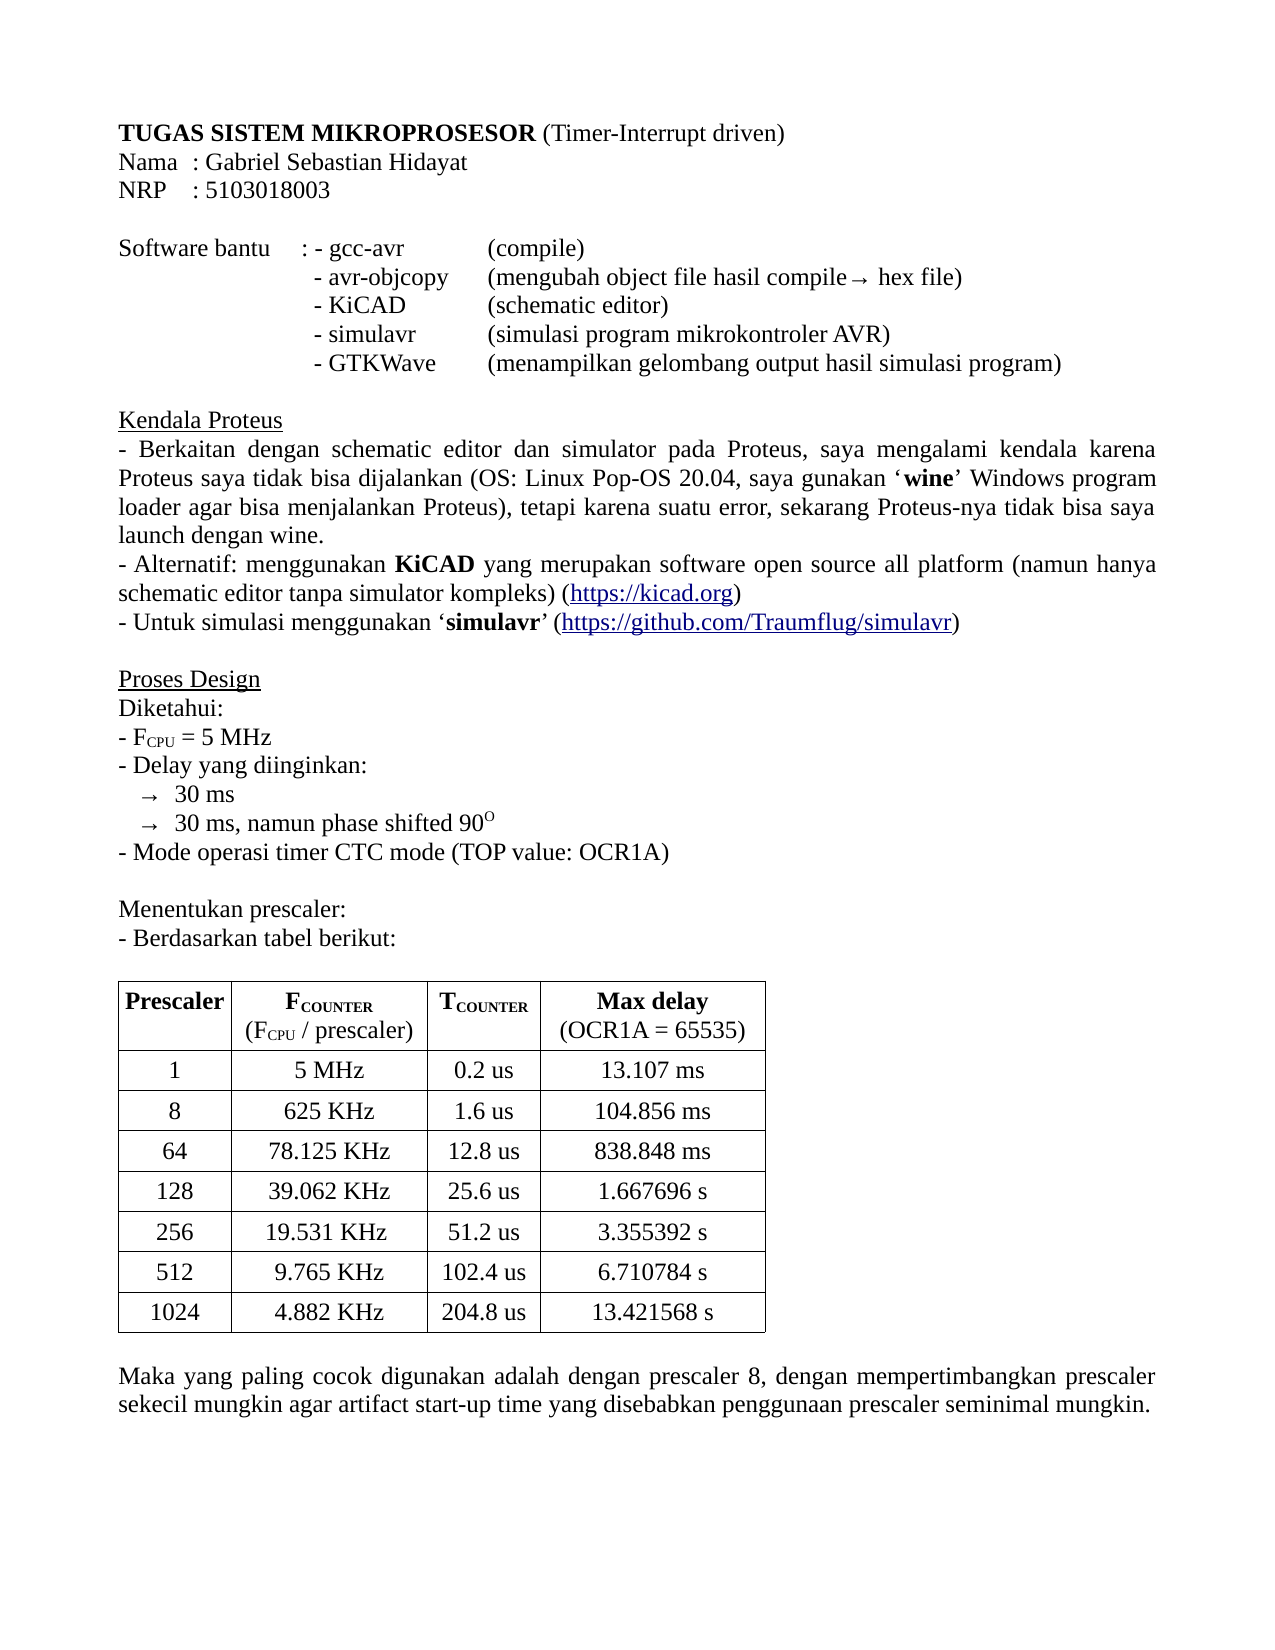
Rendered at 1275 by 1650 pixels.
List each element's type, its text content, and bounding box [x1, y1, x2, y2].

text TUGAS SISTEM MIKROPROSESOR (Timer-Interrupt driven) [118, 118, 1157, 147]
text Proses Design [118, 664, 1157, 693]
text - Delay yang diinginkan: [118, 751, 1157, 779]
table_cell 625 KHz [232, 1091, 427, 1130]
table_header TCOUNTER [428, 982, 540, 1050]
table_cell 3.355392 s [541, 1212, 765, 1251]
text - Mode operasi timer CTC mode (TOP value: OCR1A) [118, 837, 1157, 866]
table_cell 838.848 ms [541, 1131, 765, 1171]
table_cell 9.765 KHz [232, 1252, 427, 1292]
table_header Max delay (OCR1A = 65535) [541, 982, 765, 1050]
table_cell 13.421568 s [541, 1293, 765, 1332]
text Nama : Gabriel Sebastian Hidayat [118, 147, 1157, 176]
table_cell 204.8 us [428, 1293, 540, 1332]
table_cell 51.2 us [428, 1212, 540, 1251]
table_cell 6.710784 s [541, 1252, 765, 1292]
text - avr-objcopy (mengubah object file hasil compile→ hex file) [118, 262, 1157, 291]
text Software bantu : - gcc-avr (compile) [118, 233, 1157, 262]
table_cell 64 [119, 1131, 231, 1171]
table_cell 13.107 ms [541, 1051, 765, 1090]
table_header FCOUNTER (FCPU / prescaler) [232, 982, 427, 1050]
text - Alternatif: menggunakan KiCAD yang merupakan software open source all platform (namun hanya schematic editor tanpa simulator kompleks) (https://kicad.org) [118, 549, 1157, 607]
table_cell 19.531 KHz [232, 1212, 427, 1251]
text - Berdasarkan tabel berikut: [118, 923, 1157, 952]
text - Untuk simulasi menggunakan ‘simulavr’ (https://github.com/Traumflug/simulavr) [118, 607, 1157, 636]
table_cell 5 MHz [232, 1051, 427, 1090]
text NRP : 5103018003 [118, 176, 1157, 204]
text → 30 ms, namun phase shifted 90O [118, 808, 1157, 837]
text Kendala Proteus [118, 406, 1157, 434]
table_cell 1.6 us [428, 1091, 540, 1130]
table_cell 128 [119, 1172, 231, 1211]
text Menentukan prescaler: [118, 894, 1157, 923]
table_cell 25.6 us [428, 1172, 540, 1211]
table_cell 4.882 KHz [232, 1293, 427, 1332]
table_cell 8 [119, 1091, 231, 1130]
table_cell 39.062 KHz [232, 1172, 427, 1211]
table_cell 102.4 us [428, 1252, 540, 1292]
table_cell 256 [119, 1212, 231, 1251]
table_cell 1024 [119, 1293, 231, 1332]
text Diketahui: [118, 693, 1157, 722]
table_cell 78.125 KHz [232, 1131, 427, 1171]
table_cell 1.667696 s [541, 1172, 765, 1211]
table_cell 104.856 ms [541, 1091, 765, 1130]
table_cell 512 [119, 1252, 231, 1292]
table_cell 12.8 us [428, 1131, 540, 1171]
text → 30 ms [118, 779, 1157, 808]
text Maka yang paling cocok digunakan adalah dengan prescaler 8, dengan mempertimbangkan prescaler sekecil mungkin agar artifact start-up time yang disebabkan penggunaan prescaler seminimal mungkin. [118, 1361, 1157, 1418]
text - simulavr (simulasi program mikrokontroler AVR) [118, 319, 1157, 348]
table_cell 1 [119, 1051, 231, 1090]
text - Berkaitan dengan schematic editor dan simulator pada Proteus, saya mengalami kendala karena Proteus saya tidak bisa dijalankan (OS: Linux Pop-OS 20.04, saya gunakan ‘wine’ Windows program loader agar bisa menjalankan Proteus), tetapi karena suatu error, sekarang Proteus-nya tidak bisa saya launch dengan wine. [118, 434, 1157, 549]
table_cell 0.2 us [428, 1051, 540, 1090]
table_header Prescaler [119, 982, 231, 1050]
text - FCPU = 5 MHz [118, 722, 1157, 751]
text - GTKWave (menampilkan gelombang output hasil simulasi program) [118, 348, 1157, 377]
text - KiCAD (schematic editor) [118, 291, 1157, 319]
